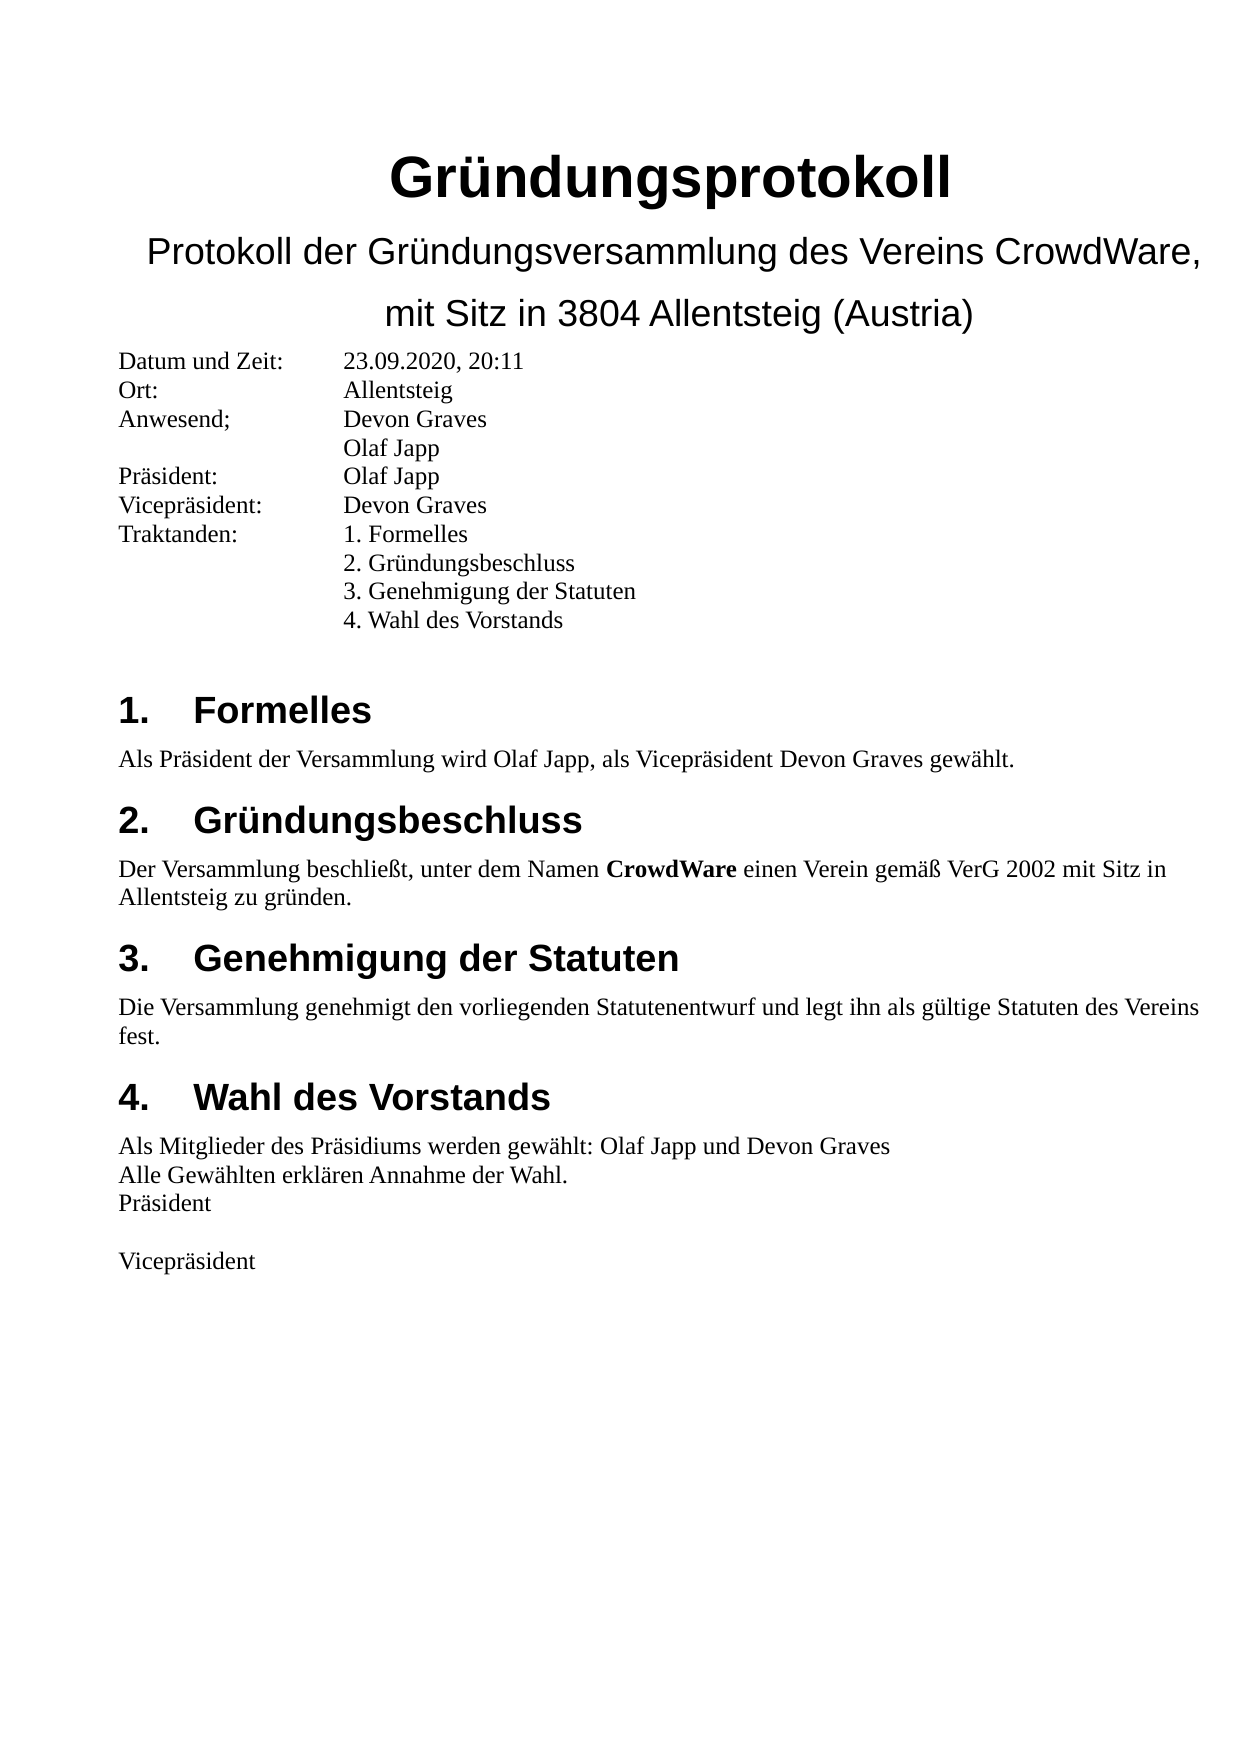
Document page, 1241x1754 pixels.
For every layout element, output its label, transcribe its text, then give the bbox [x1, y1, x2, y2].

text Vicepräsident: Devon Graves [118, 490, 1240, 519]
text Datum und Zeit: 23.09.2020, 20:11 [118, 346, 1240, 375]
subtitle Formelles [118, 688, 1240, 731]
subtitle Wahl des Vorstands [118, 1075, 1240, 1118]
text Olaf Japp [118, 433, 1240, 461]
text 2. Gründungsbeschluss [118, 548, 1240, 576]
text Vicepräsident [118, 1246, 1240, 1275]
text Als Mitglieder des Präsidiums werden gewählt: Olaf Japp und Devon Graves [118, 1131, 1240, 1160]
text 3. Genehmigung der Statuten [118, 576, 1240, 605]
subtitle mit Sitz in 3804 Allentsteig (Austria) [118, 291, 1240, 334]
text Präsident [118, 1188, 1240, 1217]
text Ort: Allentsteig [118, 375, 1240, 404]
text Der Versammlung beschließt, unter dem Namen CrowdWare einen Verein gemäß VerG 2002 mit Sitz in Allentsteig zu gründen. [118, 854, 1240, 911]
text 4. Wahl des Vorstands [118, 605, 1240, 634]
text Traktanden: 1. Formelles [118, 519, 1240, 548]
subtitle Protokoll der Gründungsversammlung des Vereins CrowdWare, [118, 229, 1240, 272]
subtitle Gründungsbeschluss [118, 798, 1240, 841]
text Präsident: Olaf Japp [118, 461, 1240, 490]
text Die Versammlung genehmigt den vorliegenden Statutenentwurf und legt ihn als gültige Statuten des Vereins fest. [118, 992, 1240, 1050]
text Anwesend; Devon Graves [118, 404, 1240, 433]
text Als Präsident der Versammlung wird Olaf Japp, als Vicepräsident Devon Graves gewählt. [118, 744, 1240, 773]
text Alle Gewählten erklären Annahme der Wahl. [118, 1160, 1240, 1188]
subtitle Genehmigung der Statuten [118, 936, 1240, 980]
title Gründungsprotokoll [118, 143, 1240, 210]
